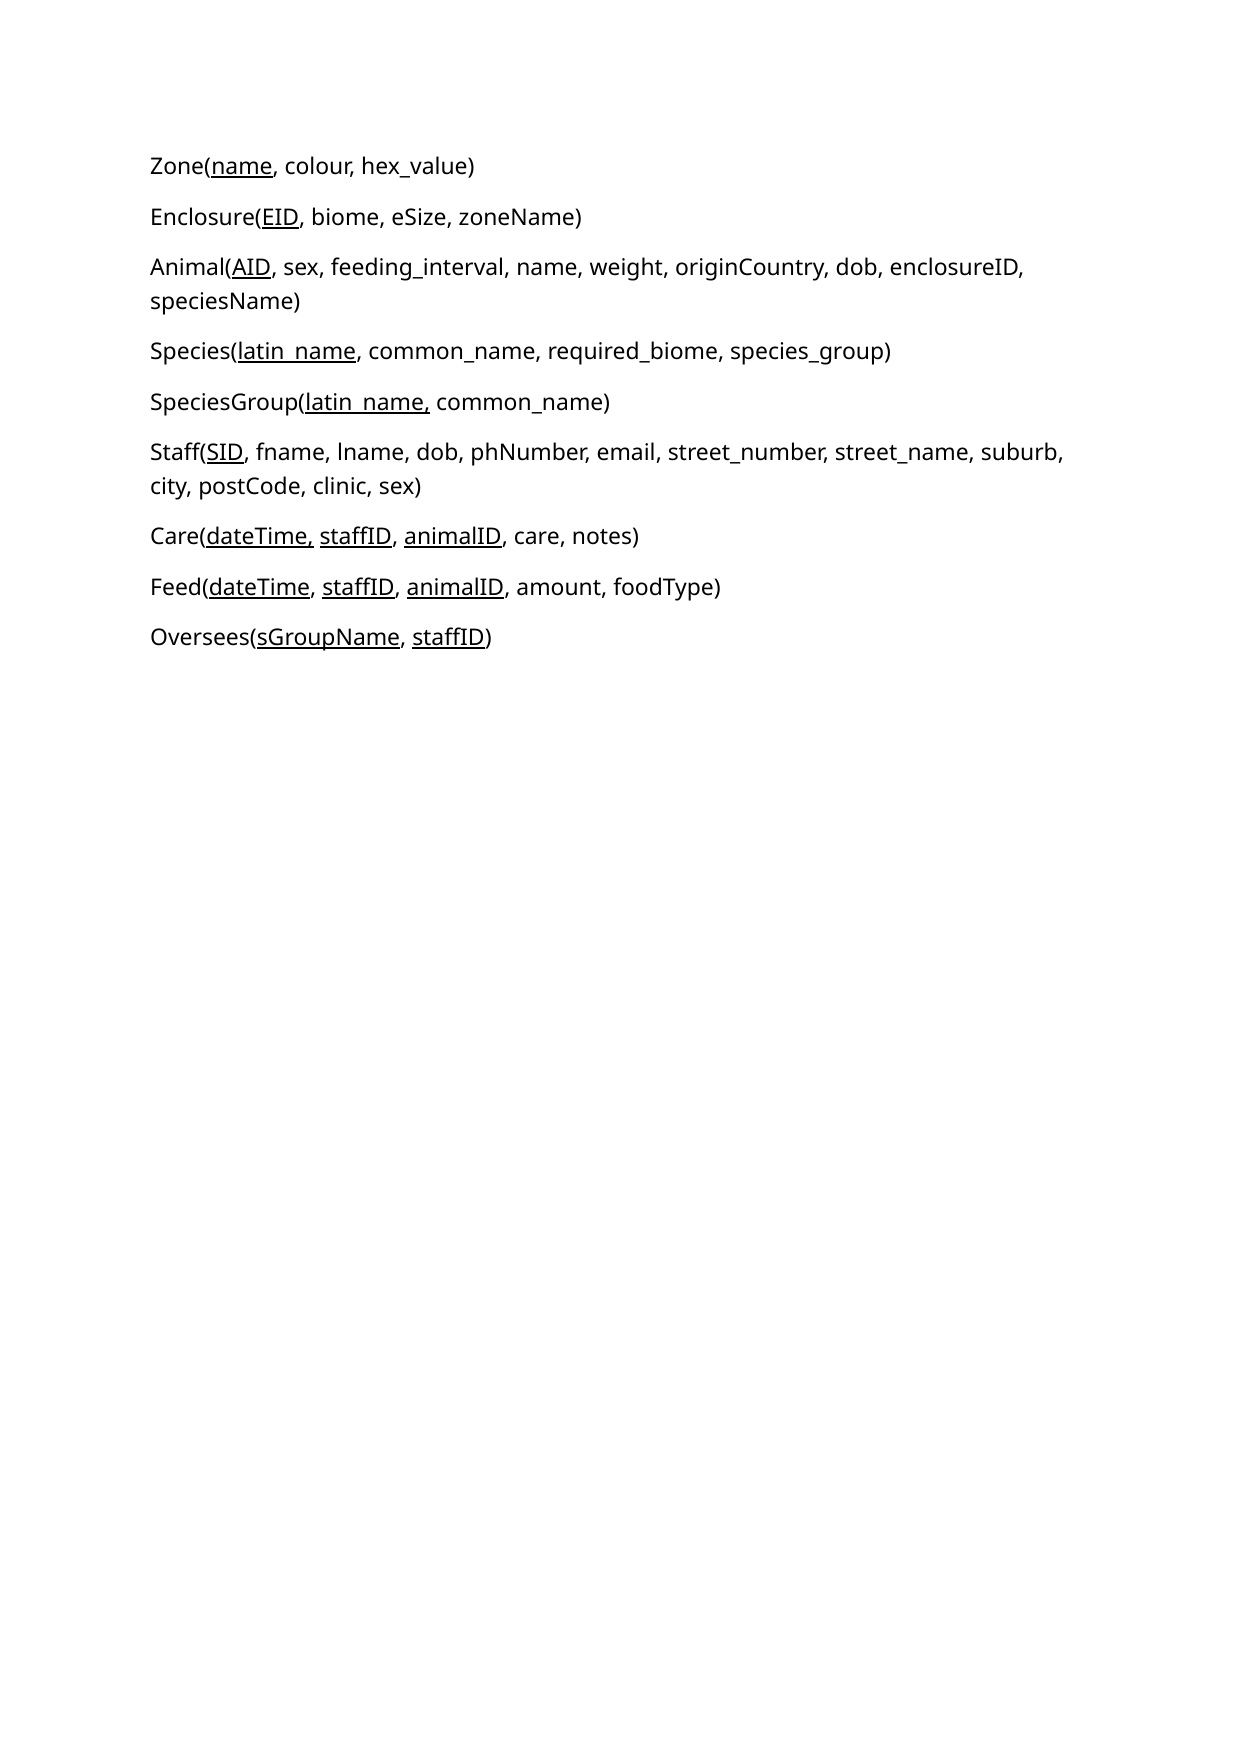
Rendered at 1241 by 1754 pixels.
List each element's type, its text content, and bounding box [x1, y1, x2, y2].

text Zone(name, colour, hex_value) [150, 150, 1090, 181]
text Species(latin_name, common_name, required_biome, species_group) [150, 335, 1090, 366]
text Staff(SID, fname, lname, dob, phNumber, email, street_number, street_name, suburb, city, postCode, clinic, sex) [150, 436, 1090, 501]
text Enclosure(EID, biome, eSize, zoneName) [150, 200, 1090, 232]
text Care(dateTime, staffID, animalID, care, notes) [150, 520, 1090, 551]
text Feed(dateTime, staffID, animalID, amount, foodType) [150, 570, 1090, 602]
text Animal(AID, sex, feeding_interval, name, weight, originCountry, dob, enclosureID, speciesName) [150, 251, 1090, 316]
text Oversees(sGroupName, staffID) [150, 621, 1090, 652]
text SpeciesGroup(latin_name, common_name) [150, 385, 1090, 417]
